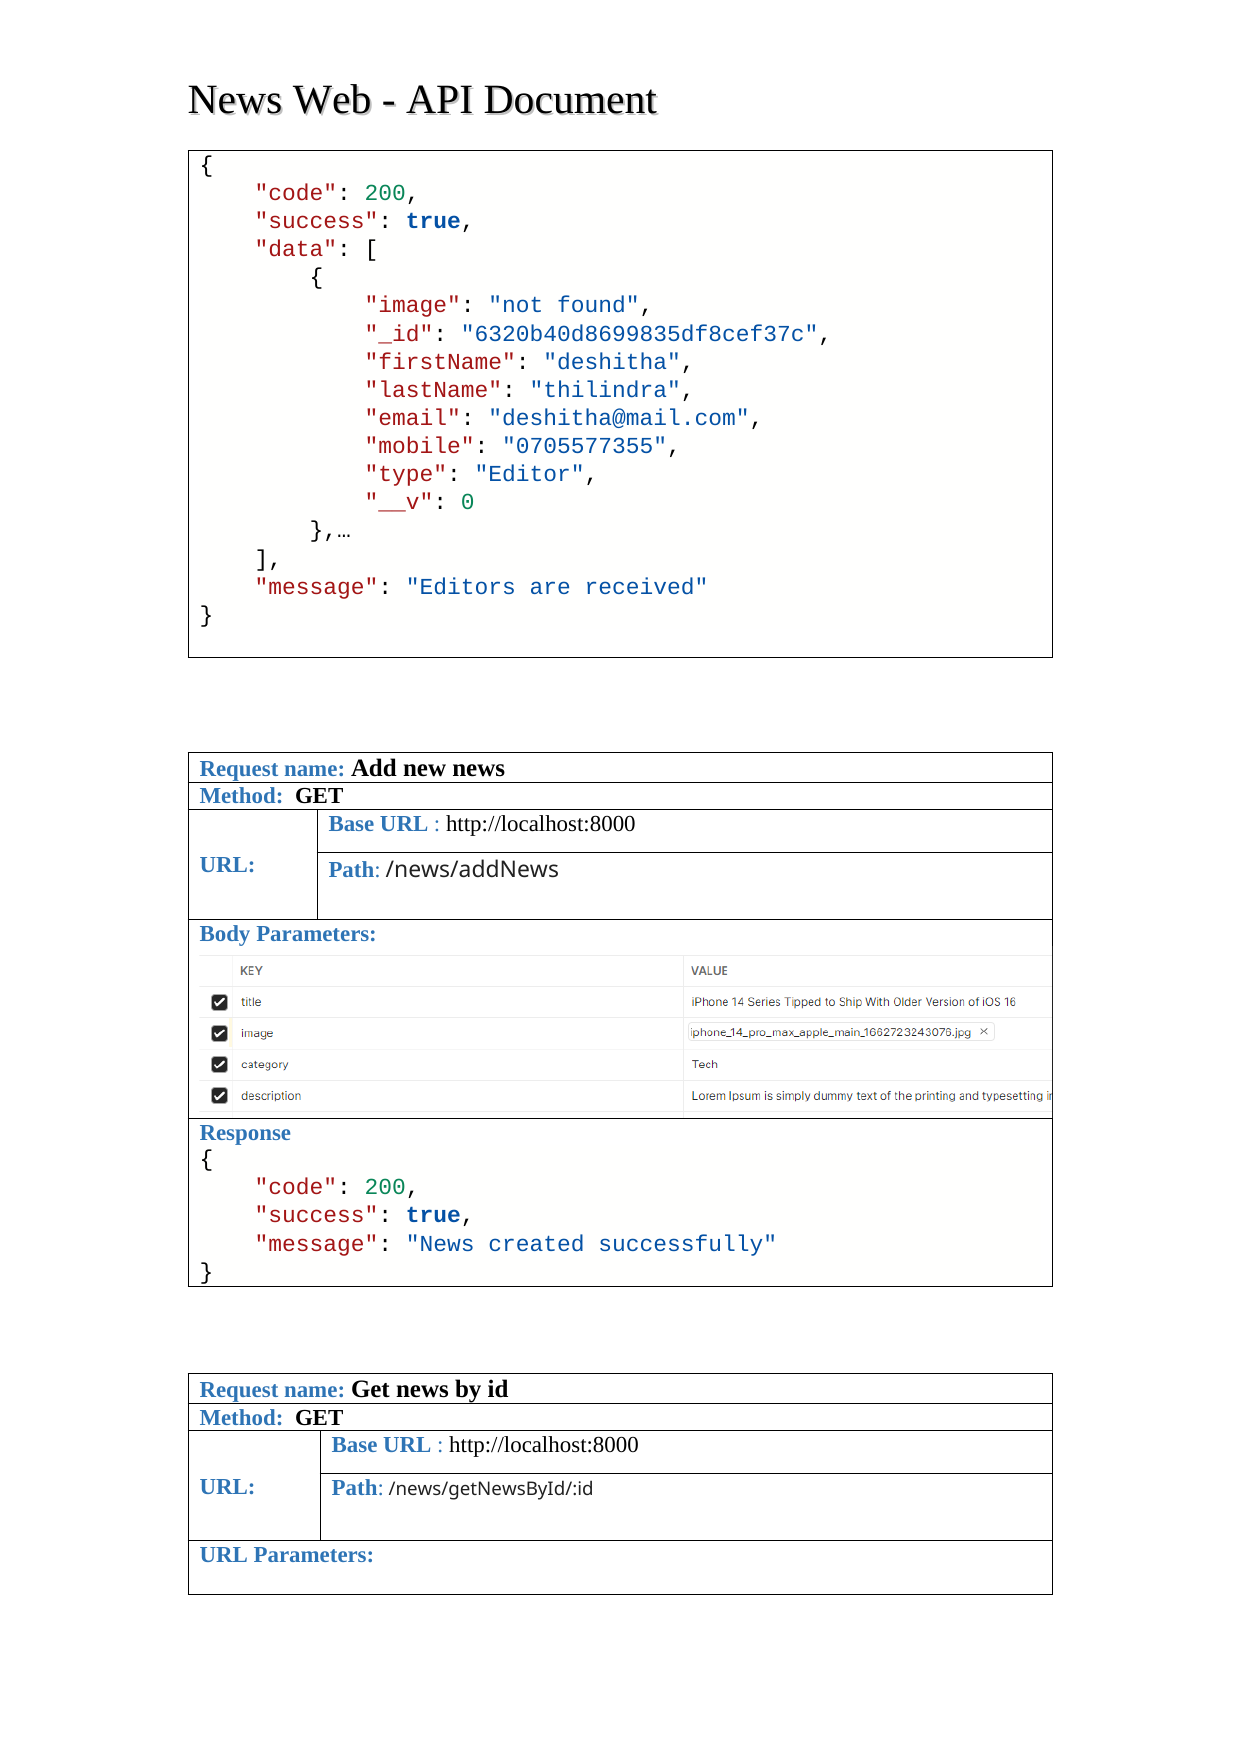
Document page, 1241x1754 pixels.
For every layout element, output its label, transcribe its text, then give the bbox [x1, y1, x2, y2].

table_cell { "code": 200, "success": true, "data": [ { "image": "not found", "_id": "6320b40d8699835df8cef37c", "firstName": "deshitha", "lastName": "thilindra", "email": "deshitha@mail.com", "mobile": "0705577355", "type": "Editor", "__v": 0 },… ], "message": "Editors are received" } [189, 151, 1052, 657]
table_cell Base URL : http://localhost:8000 [321, 1431, 1052, 1473]
table_cell Base URL : http://localhost:8000 [318, 810, 1052, 852]
table_cell Body Parameters: [189, 920, 1052, 1118]
table_cell Method: GET [189, 783, 1052, 809]
table_cell Path: /news/getNewsById/:id [321, 1474, 1052, 1540]
table_cell Path: /news/addNews [318, 853, 1052, 919]
table_cell URL: [189, 1431, 320, 1540]
table_cell Response { "code": 200, "success": true, "message": "News created successfully" } [189, 1119, 1052, 1286]
table_header Request name: Get news by id [189, 1374, 1052, 1403]
table_header Request name: Add new news [189, 753, 1052, 782]
table_cell URL Parameters: [189, 1541, 1052, 1594]
table_cell URL: [189, 810, 317, 919]
table_cell Method: GET [189, 1404, 1052, 1430]
